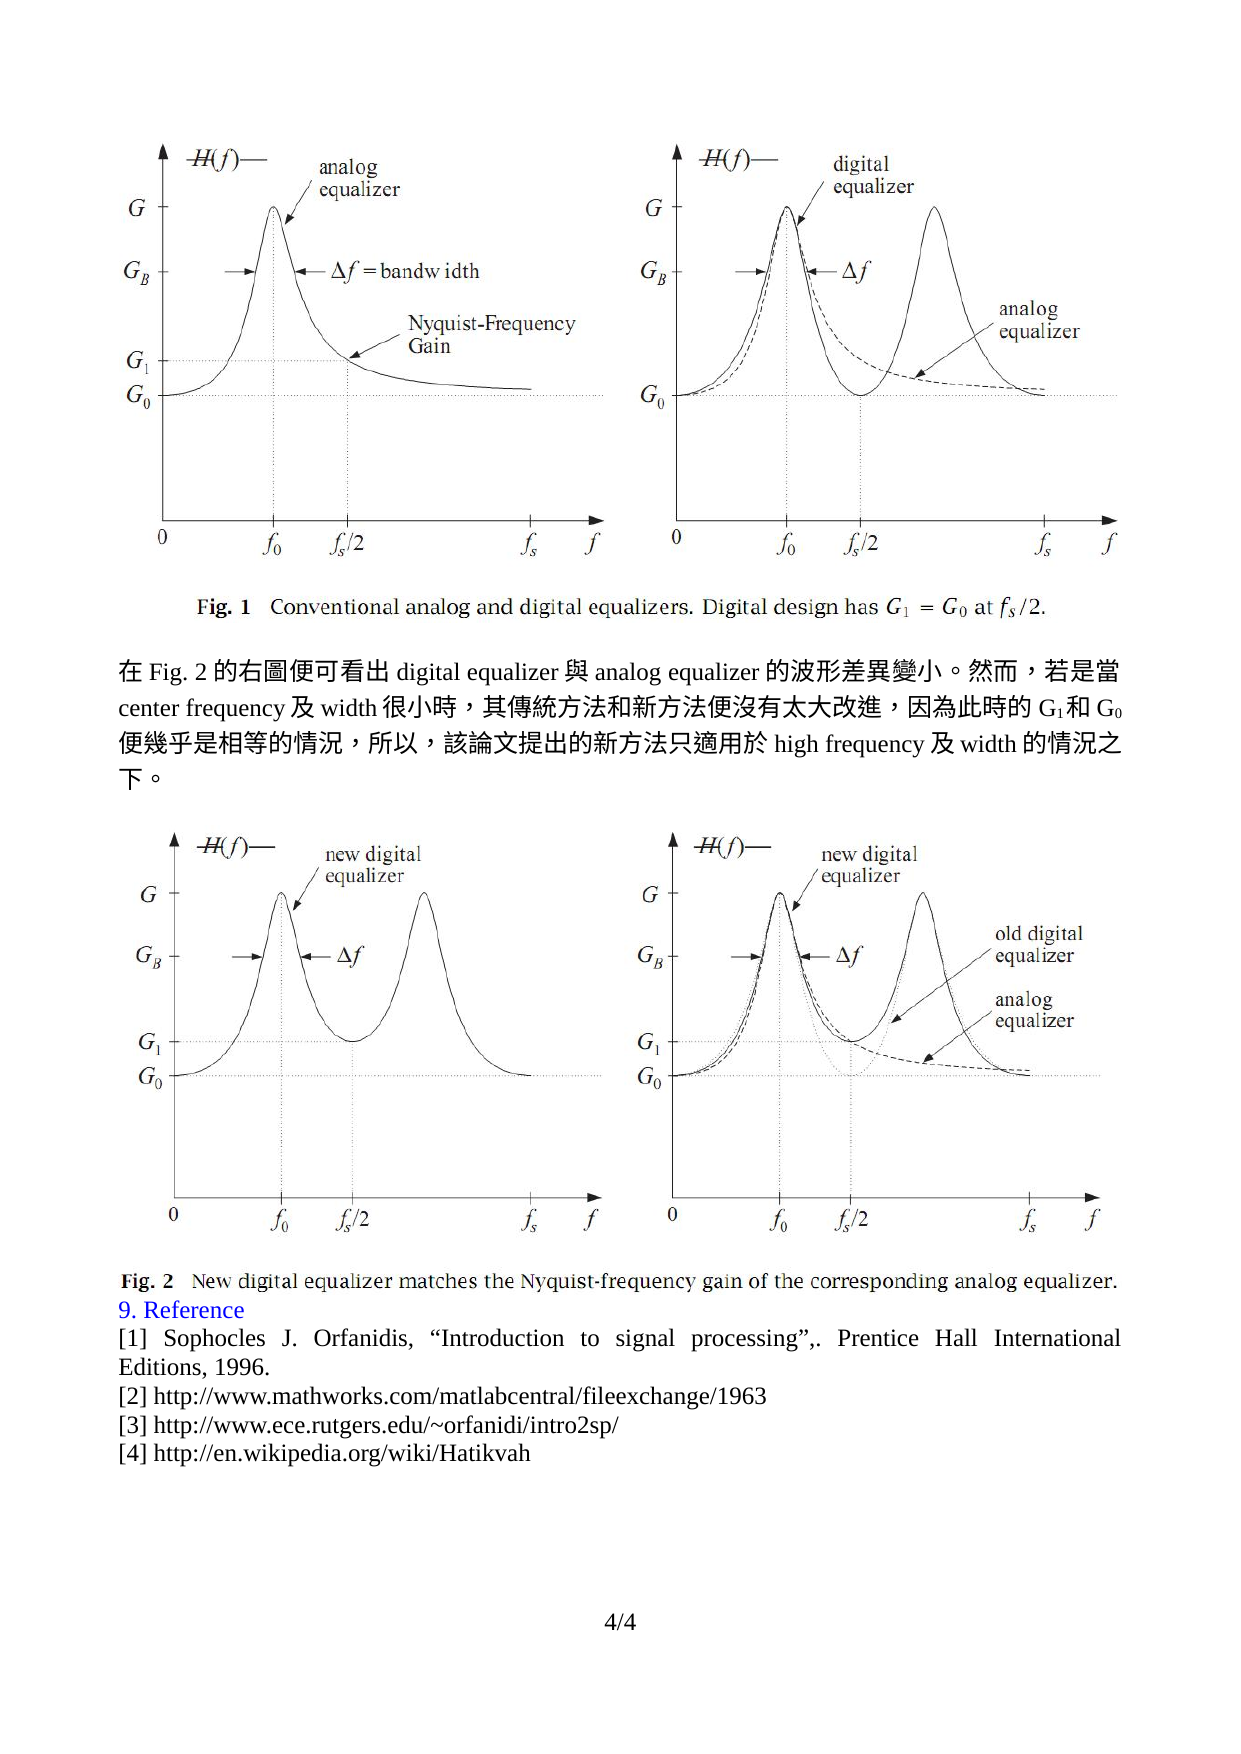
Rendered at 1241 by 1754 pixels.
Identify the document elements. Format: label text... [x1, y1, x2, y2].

picture [119, 134, 1124, 623]
text 在Fig. 2的右圖便可看出digital equalizer與analog equalizer的波形差異變小。然而，若是當center frequency及width很小時，其傳統方法和新方法便沒有太大改進，因為此時的G1和G0便幾乎是相等的情況，所以，該論文提出的新方法只適用於high frequency及width的情況之下。 [118, 651, 1122, 796]
text [4] http://en.wikipedia.org/wiki/Hatikvah [118, 1438, 1122, 1467]
text [3] http://www.ece.rutgers.edu/~orfanidi/intro2sp/ [118, 1410, 1122, 1438]
text [1] Sophocles J. Orfanidis, “Introduction to signal processing”,. Prentice Hall International Editions, 1996. [118, 1323, 1122, 1381]
picture [118, 825, 1122, 1295]
text 9. Reference [118, 1295, 1122, 1323]
text [2] http://www.mathworks.com/matlabcentral/fileexchange/1963 [118, 1381, 1122, 1410]
